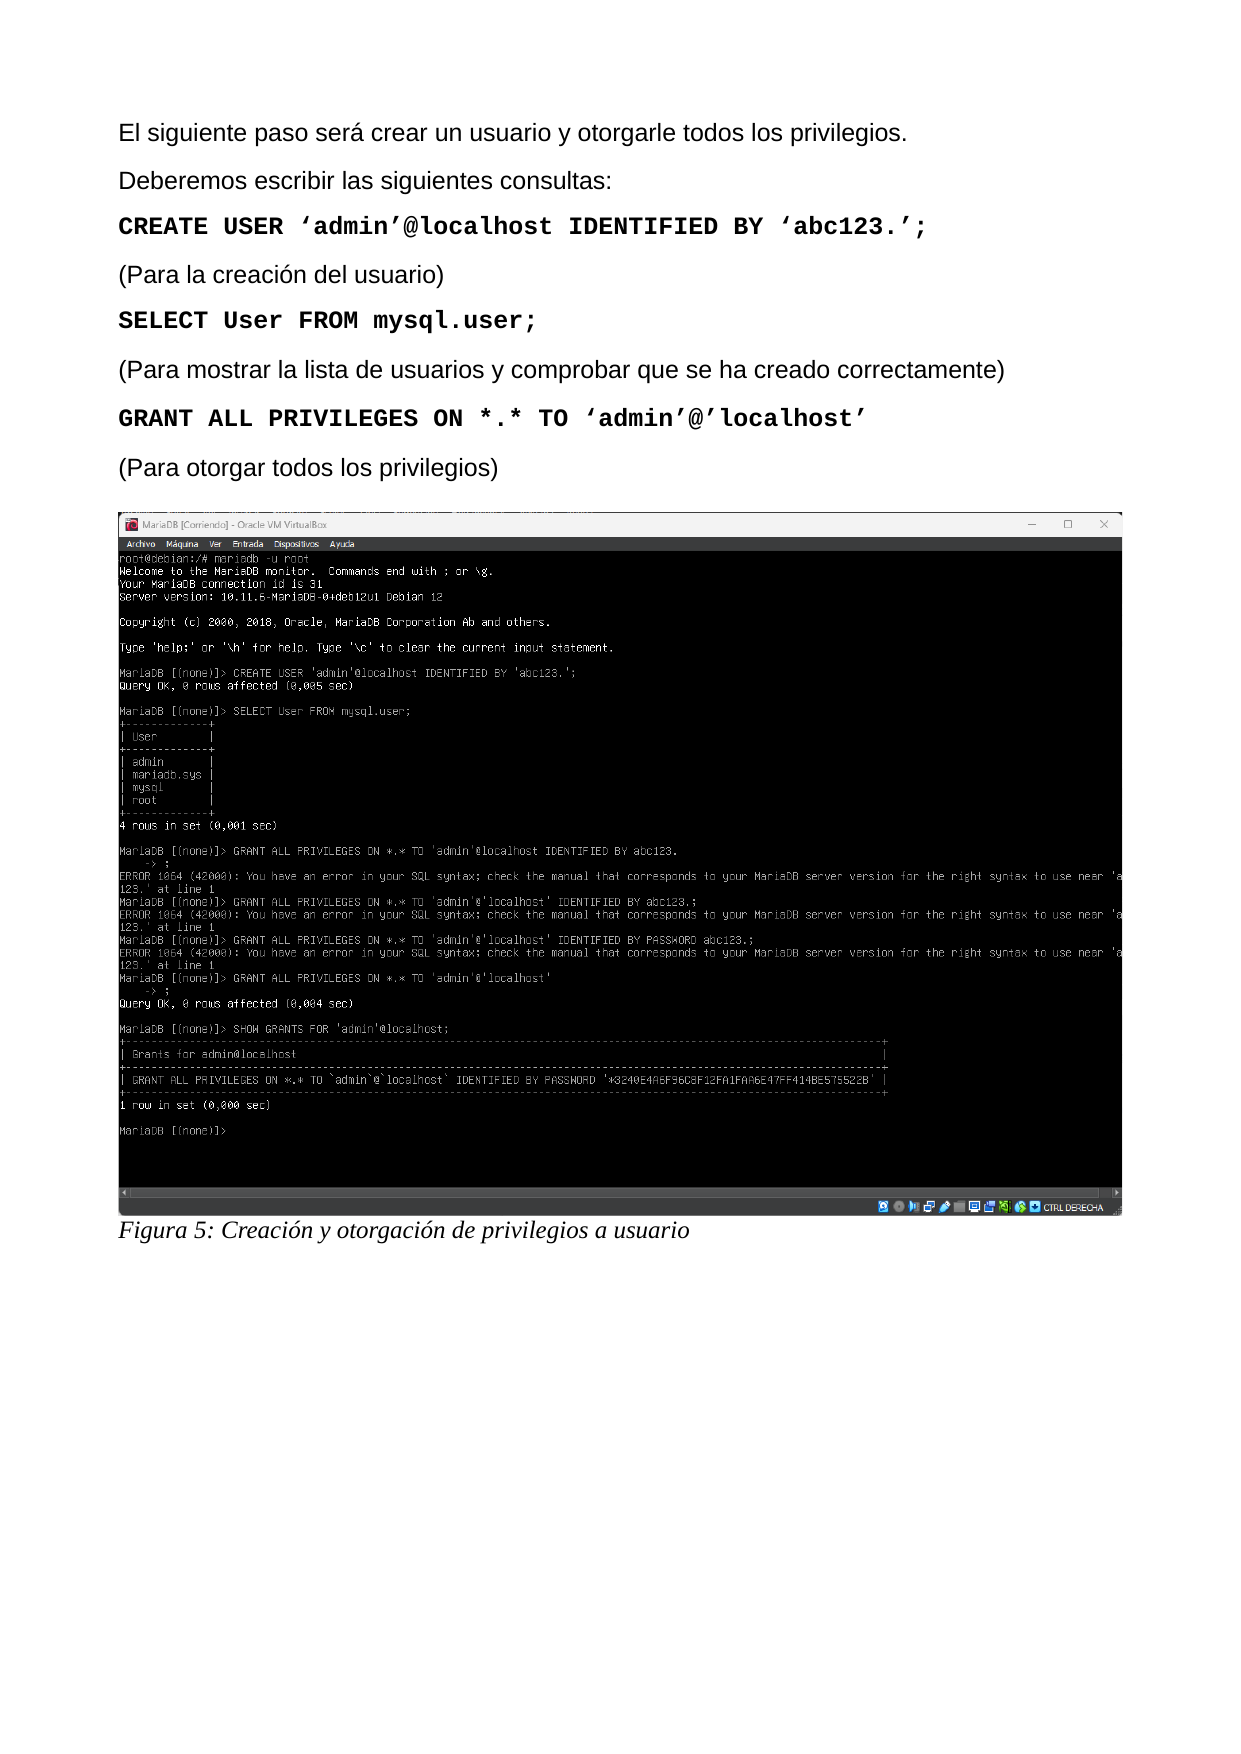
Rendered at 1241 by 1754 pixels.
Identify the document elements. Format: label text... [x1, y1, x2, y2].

text El siguiente paso será crear un usuario y otorgarle todos los privilegios. [118, 118, 1122, 147]
text GRANT ALL PRIVILEGES ON *.* TO ‘admin’@’localhost’ [118, 403, 1122, 433]
text Deberemos escribir las siguientes consultas: [118, 166, 1122, 194]
text (Para la creación del usuario) [118, 260, 1122, 289]
text Figura 5: Creación y otorgación de privilegios a usuario [118, 1216, 1122, 1244]
text (Para mostrar la lista de usuarios y comprobar que se ha creado correctamente) [118, 355, 1122, 384]
text SELECT User FROM mysql.user; [118, 308, 1122, 336]
picture [118, 512, 1123, 1216]
text CREATE USER ‘admin’@localhost IDENTIFIED BY ‘abc123.’; [118, 213, 1122, 242]
text (Para otorgar todos los privilegios) [118, 453, 1122, 481]
